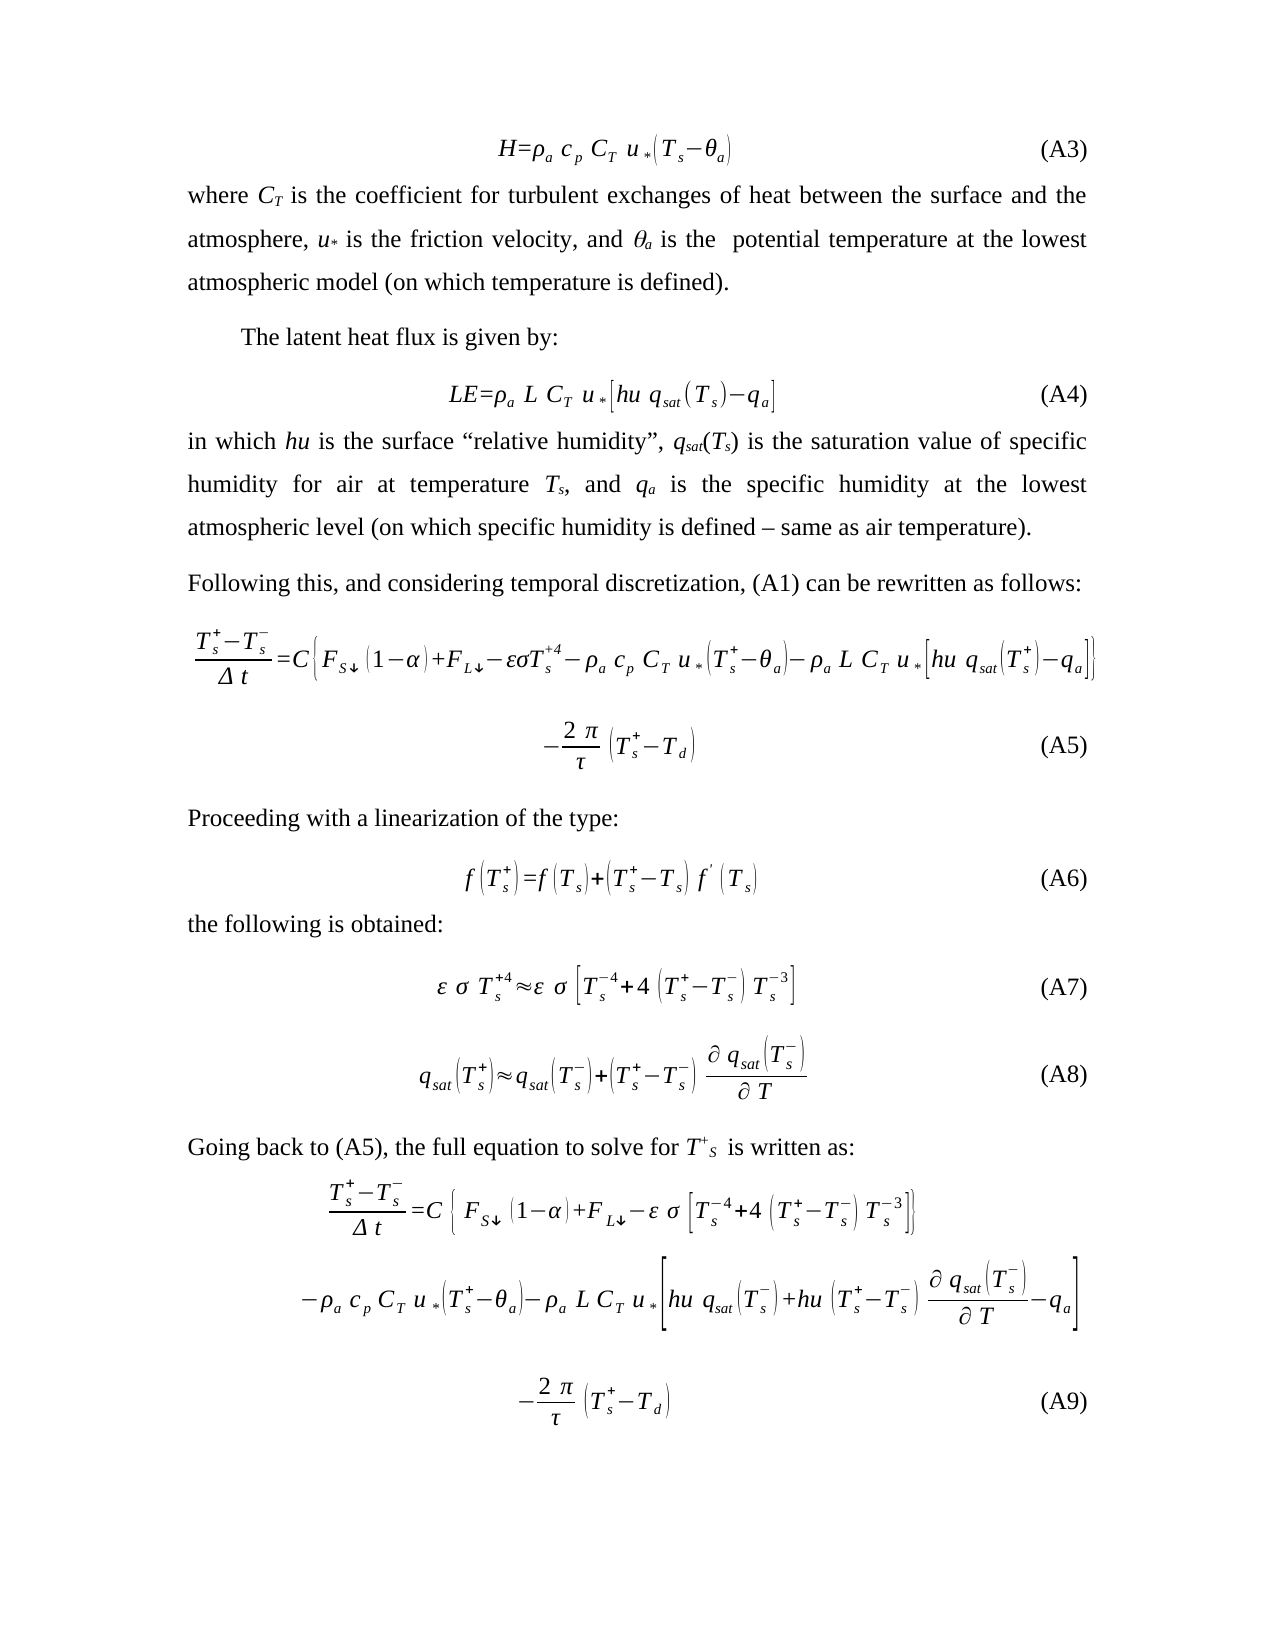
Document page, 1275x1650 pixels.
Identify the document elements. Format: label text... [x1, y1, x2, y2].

text Following this, and considering temporal discretization, (A1) can be rewritten as follows: [187, 568, 1087, 596]
text [187, 858, 459, 897]
text The latent heat flux is given by: [187, 322, 1087, 351]
text Proceeding with a linearization of the type: [187, 803, 1087, 831]
text [187, 965, 431, 1008]
text in which hu is the surface “relative humidity”, qsat(Ts) is the saturation value of specific humidity for air at temperature Ts, and qa is the specific humidity at the lowest atmospheric level (on which specific humidity is defined – same as air temperature). [187, 426, 1087, 541]
text (A4) [784, 378, 1087, 413]
text Going back to (A5), the full equation to solve for T+S is written as: [187, 1132, 1087, 1161]
text (A5) [703, 717, 1087, 776]
text [187, 717, 535, 776]
text where CT is the coefficient for turbulent exchanges of heat between the surface and the atmosphere, u* is the friction velocity, and a is the potential temperature at the lowest atmospheric model (on which temperature is defined). [187, 181, 1087, 296]
text the following is obtained: [187, 909, 1087, 938]
text [187, 1372, 510, 1431]
text (A9) [678, 1372, 1087, 1431]
text (A6) [765, 858, 1087, 897]
text (A8) [815, 1035, 1087, 1105]
text [187, 378, 441, 413]
text (A7) [803, 965, 1087, 1008]
text (A3) [740, 133, 1087, 168]
text [187, 133, 491, 168]
text [187, 1035, 413, 1105]
